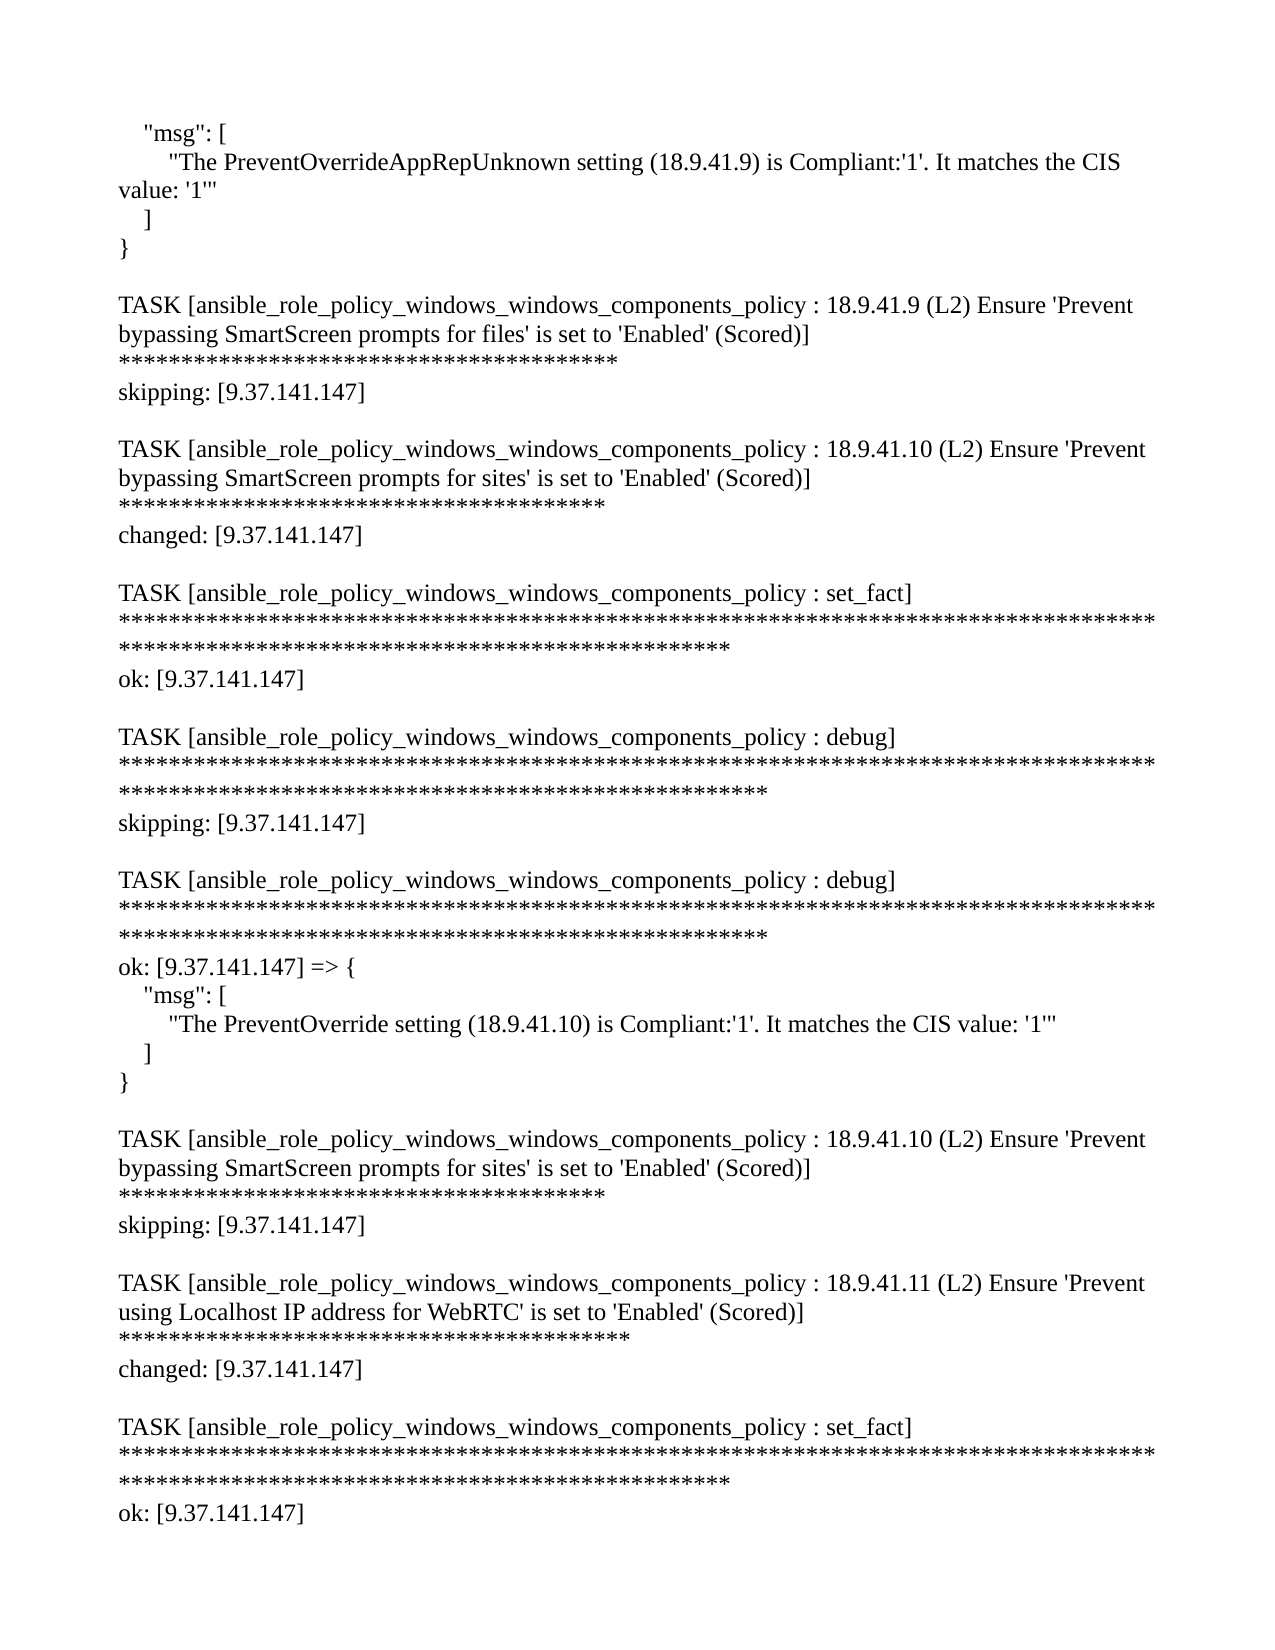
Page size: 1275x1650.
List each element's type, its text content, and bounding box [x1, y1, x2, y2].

text changed: [9.37.141.147] [118, 1354, 1157, 1383]
text skipping: [9.37.141.147] [118, 808, 1157, 837]
text ] [118, 1038, 1157, 1067]
text changed: [9.37.141.147] [118, 521, 1157, 549]
text ok: [9.37.141.147] [118, 1498, 1157, 1527]
text "The PreventOverrideAppRepUnknown setting (18.9.41.9) is Compliant:'1'. It matches the CIS value: '1'" [118, 147, 1157, 204]
text TASK [ansible_role_policy_windows_windows_components_policy : 18.9.41.11 (L2) Ensure 'Prevent using Localhost IP address for WebRTC' is set to 'Enabled' (Scored)] ***************************************** [118, 1268, 1157, 1354]
text skipping: [9.37.141.147] [118, 377, 1157, 406]
text TASK [ansible_role_policy_windows_windows_components_policy : debug] *************************************************************************************************************************************** [118, 866, 1157, 952]
text "msg": [ [118, 118, 1157, 147]
text } [118, 233, 1157, 262]
text } [118, 1067, 1157, 1096]
text "The PreventOverride setting (18.9.41.10) is Compliant:'1'. It matches the CIS value: '1'" [118, 1009, 1157, 1038]
text ] [118, 204, 1157, 233]
text TASK [ansible_role_policy_windows_windows_components_policy : set_fact] ************************************************************************************************************************************ [118, 578, 1157, 664]
text TASK [ansible_role_policy_windows_windows_components_policy : debug] *************************************************************************************************************************************** [118, 722, 1157, 808]
text TASK [ansible_role_policy_windows_windows_components_policy : 18.9.41.9 (L2) Ensure 'Prevent bypassing SmartScreen prompts for files' is set to 'Enabled' (Scored)] **************************************** [118, 291, 1157, 377]
text "msg": [ [118, 981, 1157, 1009]
text skipping: [9.37.141.147] [118, 1211, 1157, 1239]
text TASK [ansible_role_policy_windows_windows_components_policy : 18.9.41.10 (L2) Ensure 'Prevent bypassing SmartScreen prompts for sites' is set to 'Enabled' (Scored)] *************************************** [118, 1124, 1157, 1211]
text ok: [9.37.141.147] => { [118, 952, 1157, 981]
text TASK [ansible_role_policy_windows_windows_components_policy : set_fact] ************************************************************************************************************************************ [118, 1412, 1157, 1498]
text ok: [9.37.141.147] [118, 664, 1157, 693]
text TASK [ansible_role_policy_windows_windows_components_policy : 18.9.41.10 (L2) Ensure 'Prevent bypassing SmartScreen prompts for sites' is set to 'Enabled' (Scored)] *************************************** [118, 434, 1157, 521]
